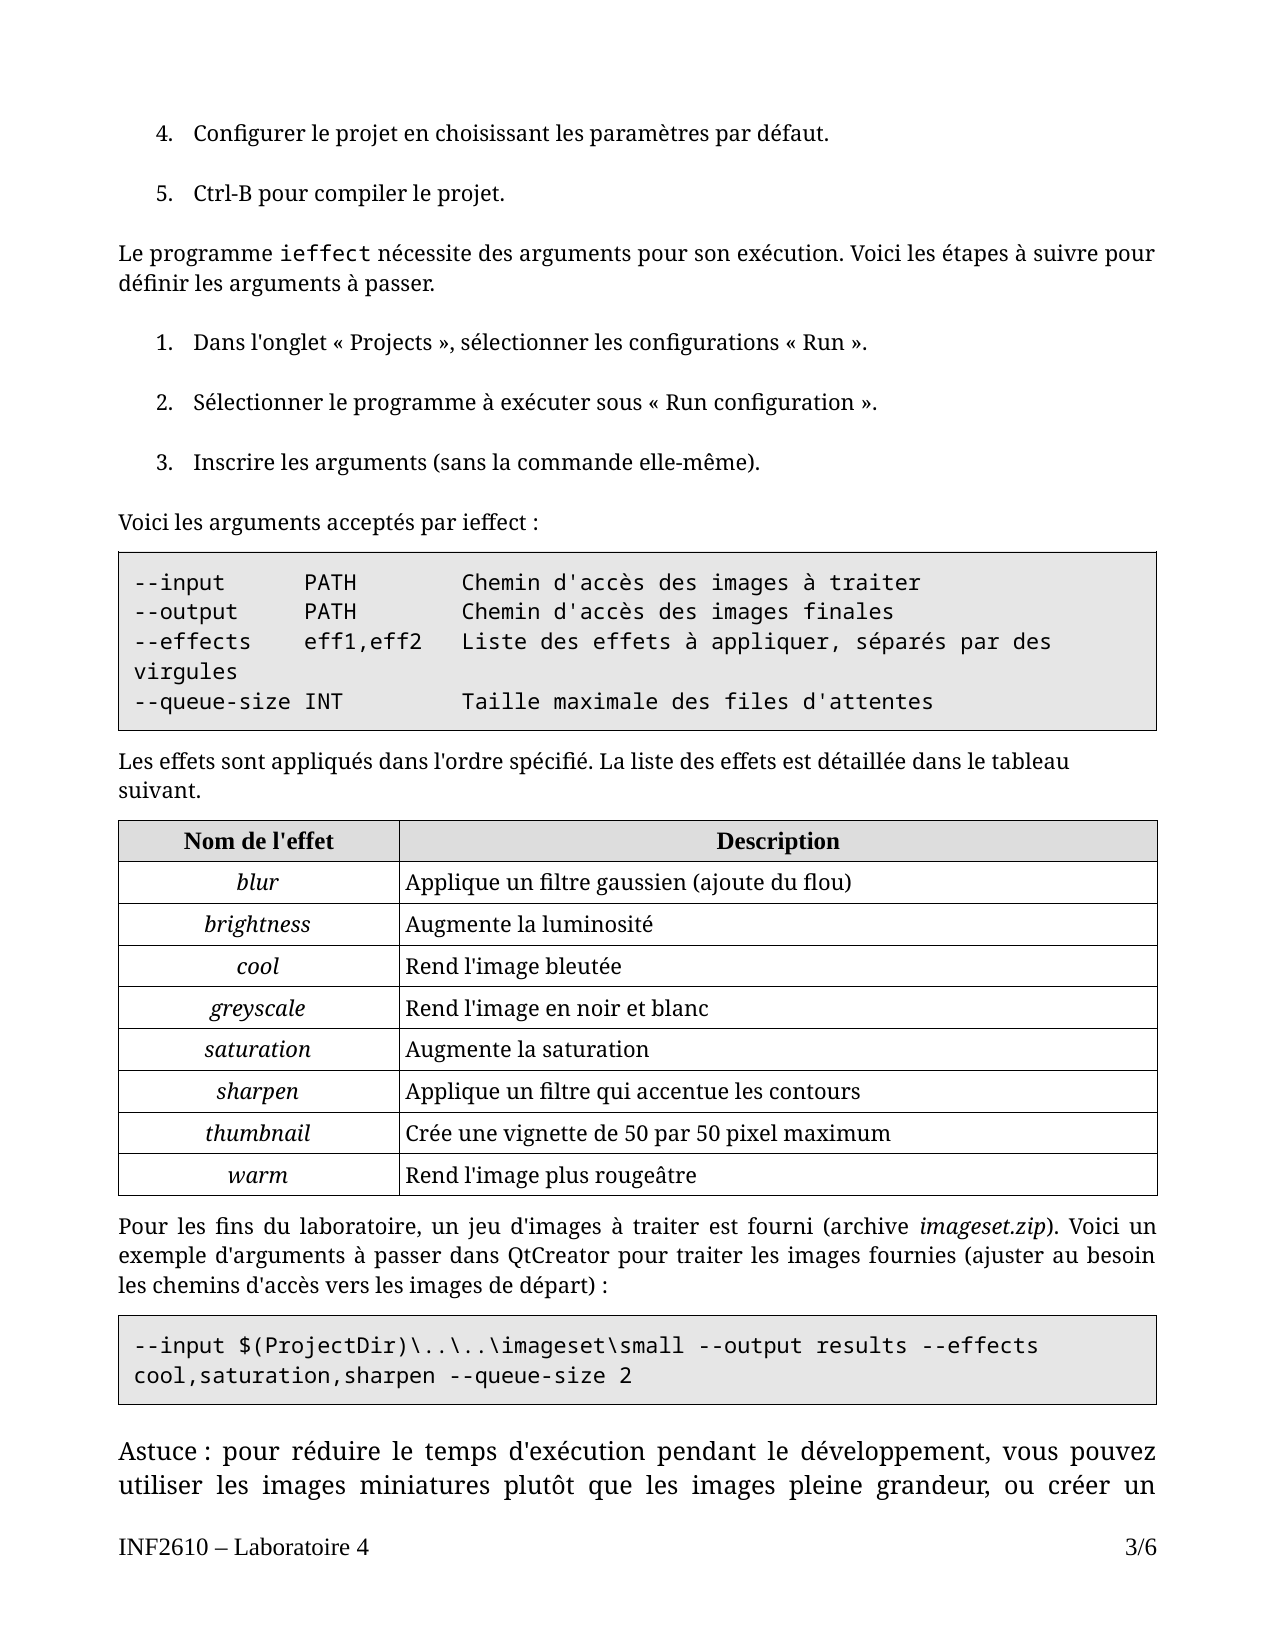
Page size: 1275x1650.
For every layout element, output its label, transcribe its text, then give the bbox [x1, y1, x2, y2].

text --input $(ProjectDir)\..\..\imageset\small --output results --effects cool,saturation,sharpen --queue-size 2 [119, 1316, 1156, 1404]
table_cell greyscale [119, 987, 399, 1028]
table_cell Augmente la saturation [400, 1029, 1157, 1070]
table_header Description [400, 821, 1157, 861]
text --output PATH Chemin d'accès des images finales [119, 581, 1156, 611]
table_cell saturation [119, 1029, 399, 1070]
table_cell Augmente la luminosité [400, 904, 1157, 944]
list Inscrire les arguments (sans la commande elle-même). [156, 447, 1157, 477]
text Pour les fins du laboratoire, un jeu d'images à traiter est fourni (archive imageset.zip). Voici un exemple d'arguments à passer dans QtCreator pour traiter les images fournies (ajuster au besoin les chemins d'accès vers les images de départ) : [118, 1211, 1157, 1300]
table_cell thumbnail [119, 1113, 399, 1153]
text --input PATH Chemin d'accès des images à traiter [119, 553, 1156, 581]
table_cell Rend l'image en noir et blanc [400, 987, 1157, 1028]
table_cell blur [119, 862, 399, 903]
table_header Nom de l'effet [119, 821, 399, 861]
list Dans l'onglet « Projects », sélectionner les configurations « Run ». [156, 327, 1157, 357]
table_cell cool [119, 946, 399, 986]
table_cell Crée une vignette de 50 par 50 pixel maximum [400, 1113, 1157, 1153]
text --effects eff1,eff2 Liste des effets à appliquer, séparés par des virgules [119, 611, 1156, 671]
table_cell Applique un filtre gaussien (ajoute du flou) [400, 862, 1157, 903]
table_cell Applique un filtre qui accentue les contours [400, 1071, 1157, 1112]
text Le programme ieffect nécessite des arguments pour son exécution. Voici les étapes à suivre pour définir les arguments à passer. [118, 238, 1157, 297]
table_cell brightness [119, 904, 399, 944]
table_cell sharpen [119, 1071, 399, 1112]
text --queue-size INT Taille maximale des files d'attentes [119, 671, 1156, 730]
table_cell Rend l'image bleutée [400, 946, 1157, 986]
table_cell warm [119, 1154, 399, 1195]
list Sélectionner le programme à exécuter sous « Run configuration ». [156, 387, 1157, 417]
text Les effets sont appliqués dans l'ordre spécifié. La liste des effets est détaillée dans le tableau suivant. [118, 746, 1157, 805]
text Voici les arguments acceptés par ieffect : [118, 507, 1157, 536]
table_cell Rend l'image plus rougeâtre [400, 1154, 1157, 1195]
list Ctrl-B pour compiler le projet. [156, 178, 1157, 208]
list Configurer le projet en choisissant les paramètres par défaut. [156, 118, 1157, 148]
text Astuce : pour réduire le temps d'exécution pendant le développement, vous pouvez utiliser les images miniatures plutôt que les images pleine grandeur, ou créer un [118, 1433, 1157, 1502]
